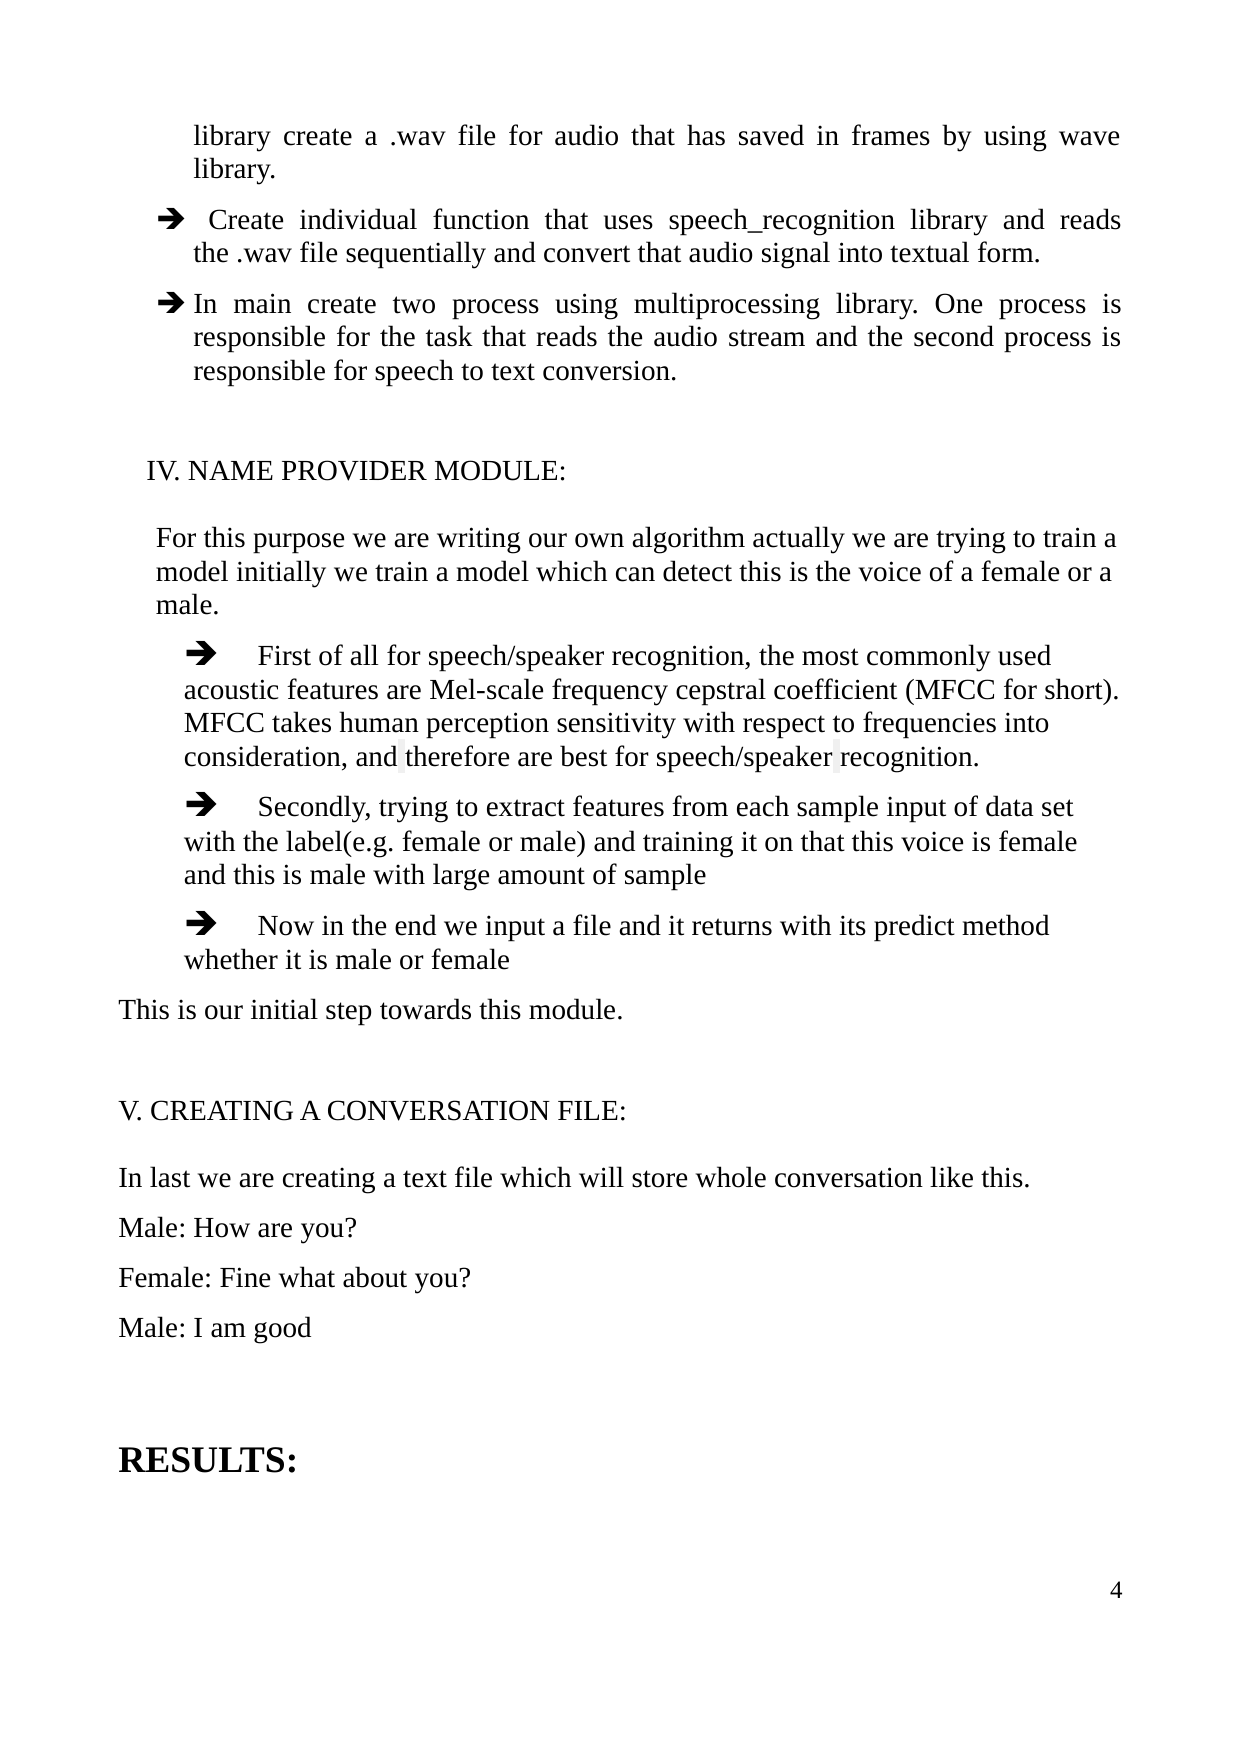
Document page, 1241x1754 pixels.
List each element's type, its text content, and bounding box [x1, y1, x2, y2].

list In last we are creating a text file which will store whole conversation like this. [118, 1160, 1122, 1193]
list IV. NAME PROVIDER MODULE: [146, 453, 1122, 487]
list Male: I am good [118, 1310, 1122, 1344]
list Secondly, trying to extract features from each sample input of data set with the label(e.g. female or male) and training it on that this voice is female and this is male with large amount of sample [184, 789, 1122, 891]
list library create a .wav file for audio that has saved in frames by using wave library. [156, 118, 1122, 185]
text RESULTS: [118, 1437, 1122, 1480]
list Female: Fine what about you? [118, 1260, 1122, 1294]
list Create individual function that uses speech_recognition library and reads the .wav file sequentially and convert that audio signal into textual form. [156, 202, 1122, 269]
list Now in the end we input a file and it returns with its predict method whether it is male or female [184, 908, 1122, 976]
list In main create two process using multiprocessing library. One process is responsible for the task that reads the audio stream and the second process is responsible for speech to text conversion. [156, 286, 1122, 386]
list This is our initial step towards this module. [118, 992, 1122, 1026]
list Male: How are you? [118, 1210, 1122, 1243]
list V. CREATING A CONVERSATION FILE: [118, 1093, 1122, 1126]
list First of all for speech/speaker recognition, the most commonly used acoustic features are Mel-scale frequency cepstral coefficient (MFCC for short). MFCC takes human perception sensitivity with respect to frequencies into consideration, and therefore are best for speech/speaker recognition. [184, 638, 1122, 773]
list For this purpose we are writing our own algorithm actually we are trying to train a model initially we train a model which can detect this is the voice of a female or a male. [156, 520, 1122, 621]
